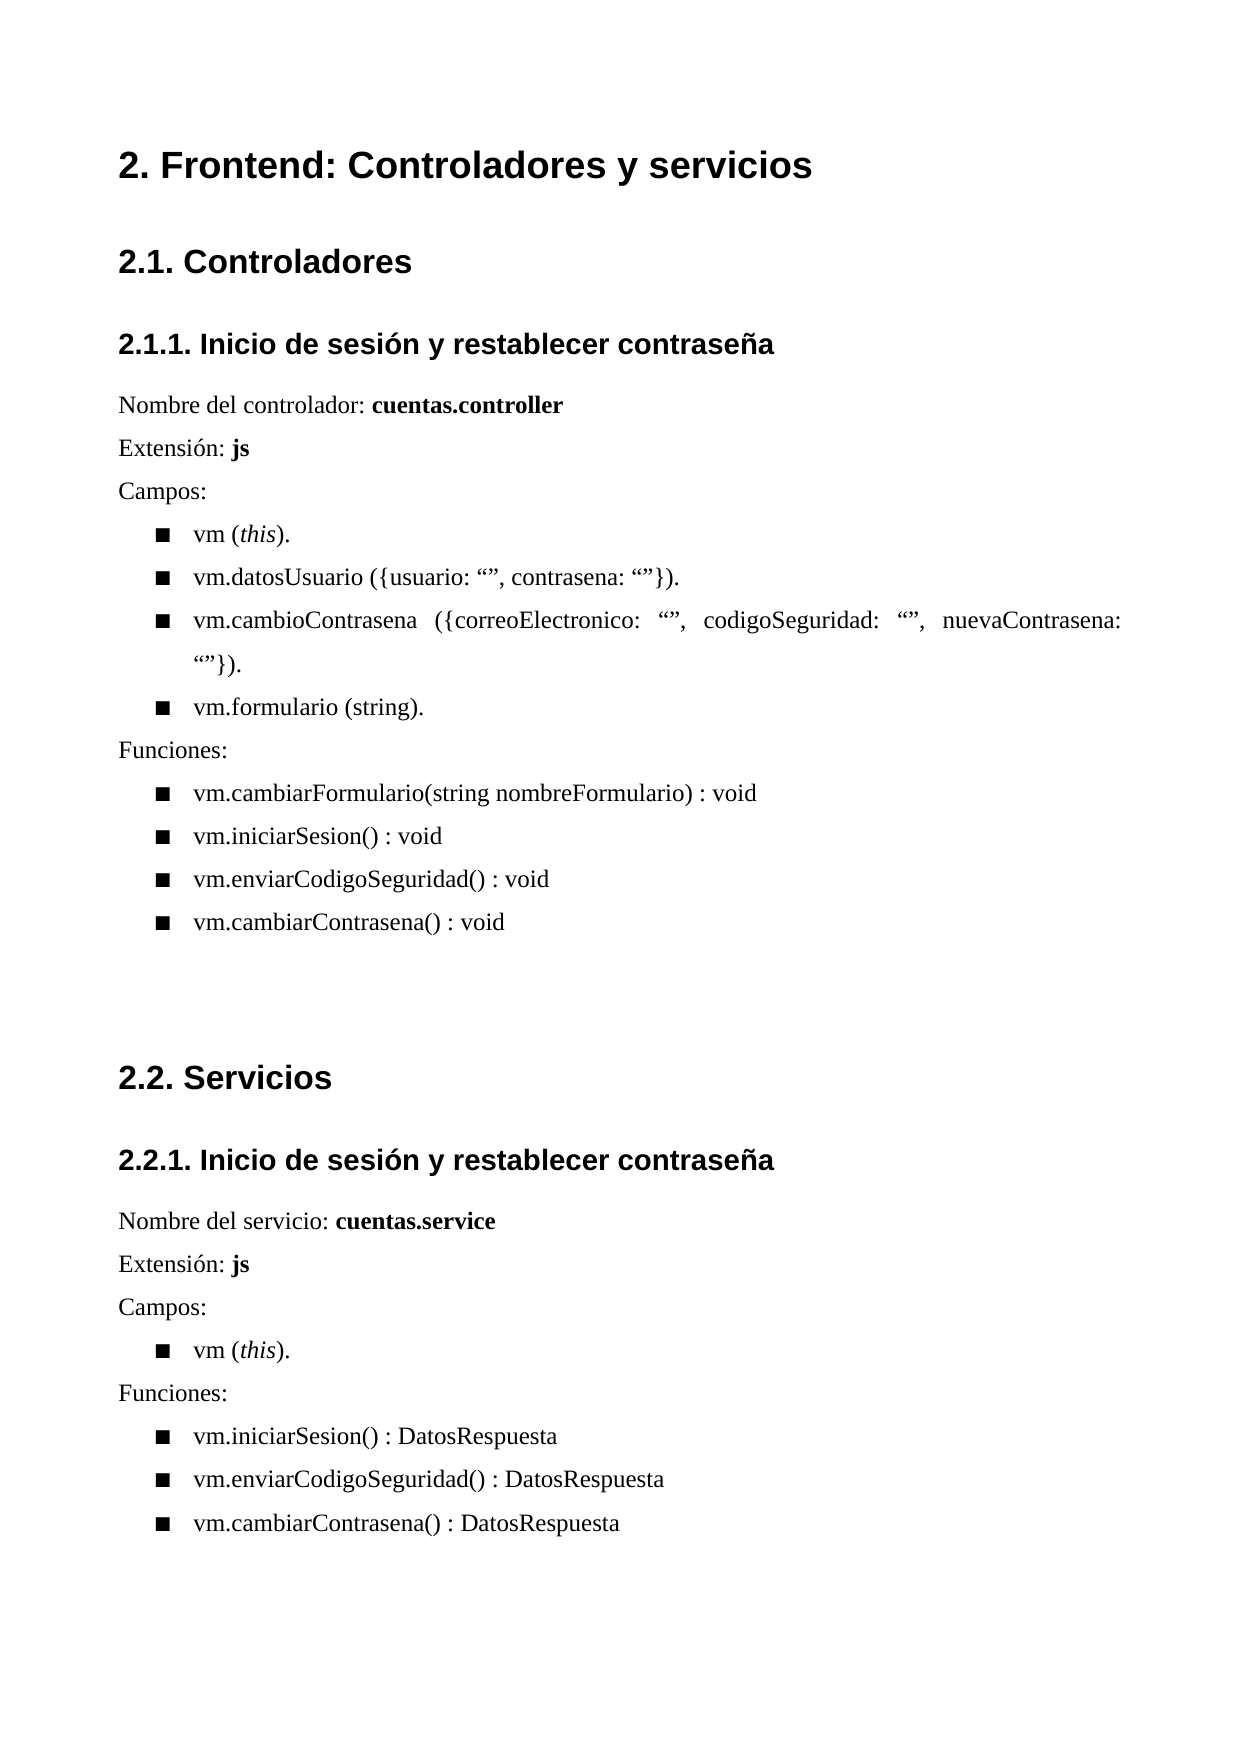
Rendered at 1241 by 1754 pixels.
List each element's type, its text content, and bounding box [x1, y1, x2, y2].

list vm.formulario (string). [156, 692, 1122, 721]
text Funciones: [118, 735, 1122, 764]
list vm.cambiarContrasena() : void [156, 907, 1122, 936]
list vm (this). [156, 519, 1122, 548]
text Extensión: js [118, 1249, 1122, 1278]
list vm.iniciarSesion() : void [156, 821, 1122, 850]
subtitle 2.2. Servicios [118, 1058, 1122, 1096]
list vm.cambiarFormulario(string nombreFormulario) : void [156, 778, 1122, 807]
list vm.enviarCodigoSeguridad() : DatosRespuesta [156, 1464, 1122, 1493]
text Campos: [118, 476, 1122, 505]
list vm.enviarCodigoSeguridad() : void [156, 864, 1122, 893]
subtitle 2.2.1. Inicio de sesión y restablecer contraseña [118, 1143, 1122, 1176]
list vm.datosUsuario ({usuario: “”, contrasena: “”}). [156, 562, 1122, 591]
list vm.iniciarSesion() : DatosRespuesta [156, 1421, 1122, 1450]
list vm (this). [156, 1335, 1122, 1364]
text Nombre del controlador: cuentas.controller [118, 390, 1122, 419]
text Nombre del servicio: cuentas.service [118, 1206, 1122, 1234]
text Campos: [118, 1292, 1122, 1321]
list vm.cambioContrasena ({correoElectronico: “”, codigoSeguridad: “”, nuevaContrasena: “”}). [156, 606, 1122, 677]
text Extensión: js [118, 433, 1122, 462]
subtitle 2.1.1. Inicio de sesión y restablecer contraseña [118, 327, 1122, 361]
text Funciones: [118, 1378, 1122, 1407]
subtitle 2. Frontend: Controladores y servicios [118, 143, 1122, 187]
subtitle 2.1. Controladores [118, 242, 1122, 281]
list vm.cambiarContrasena() : DatosRespuesta [156, 1508, 1122, 1536]
